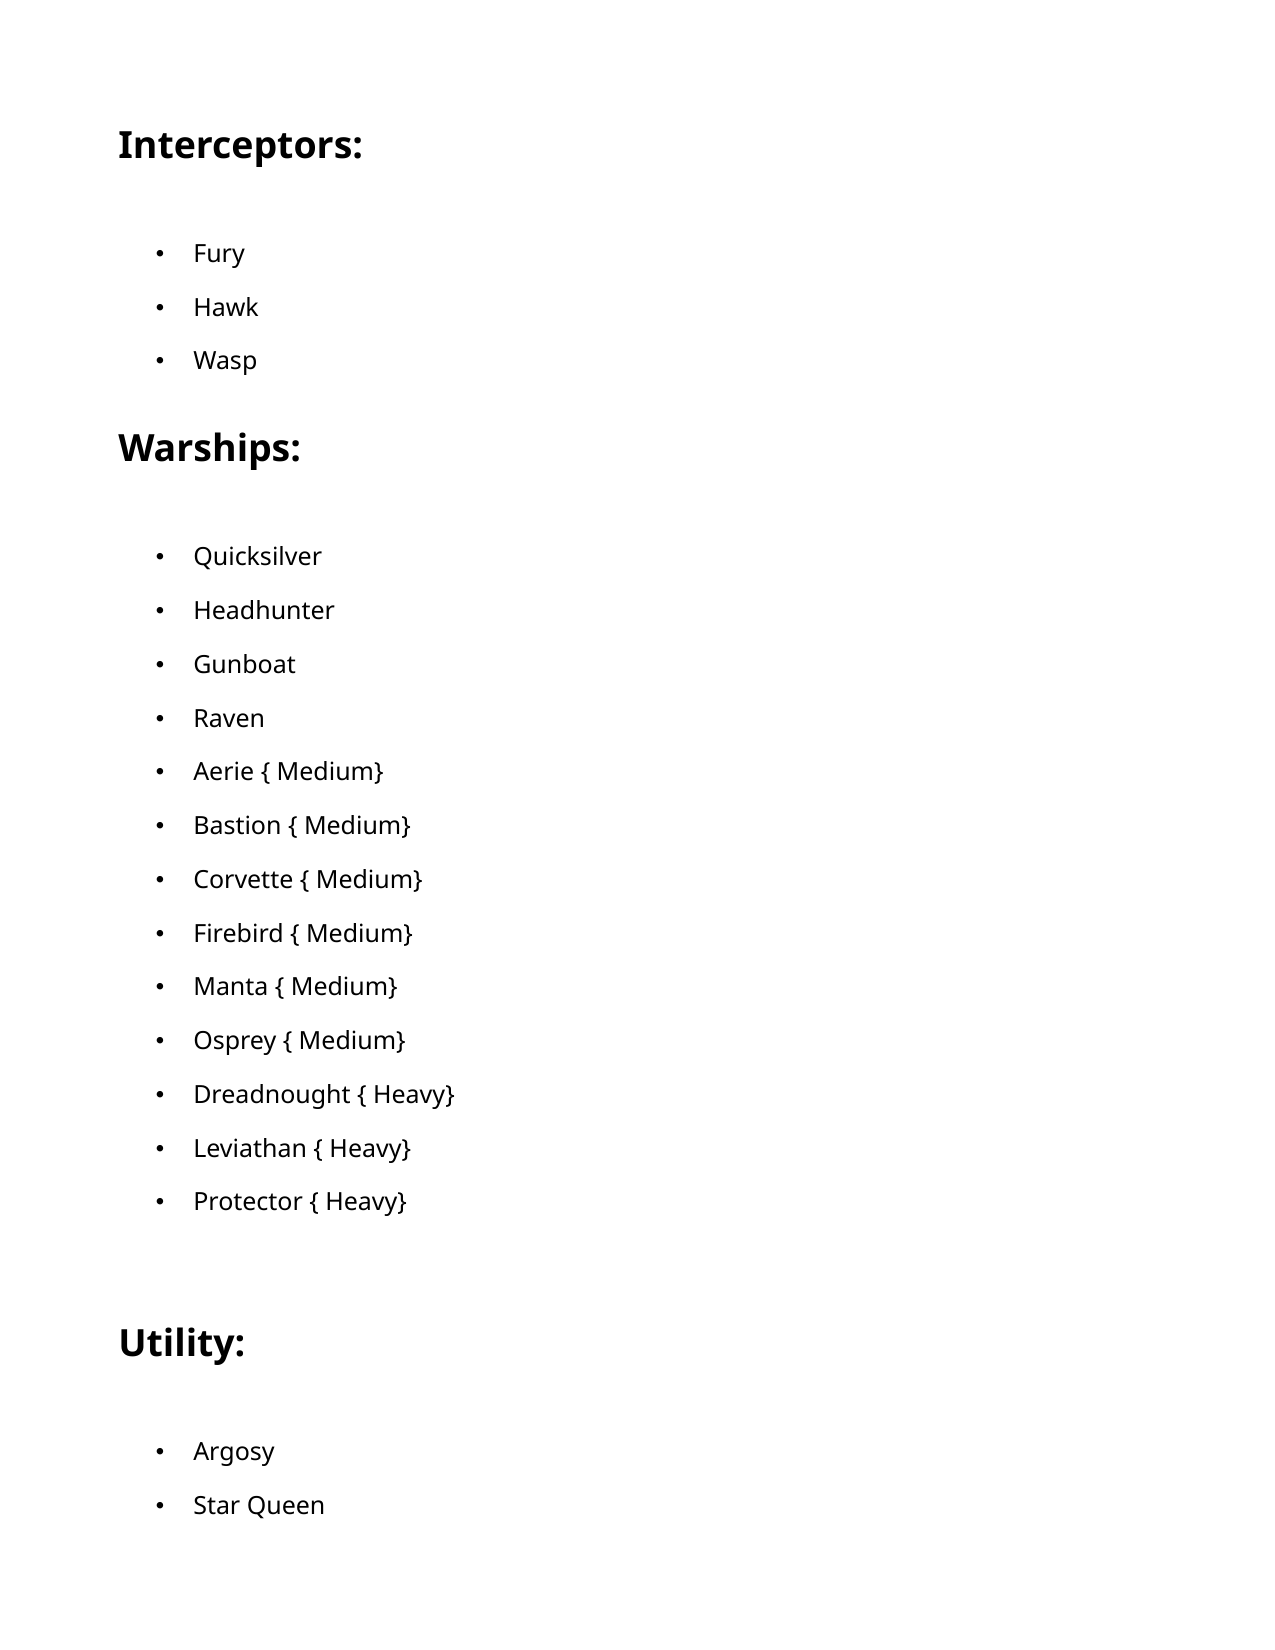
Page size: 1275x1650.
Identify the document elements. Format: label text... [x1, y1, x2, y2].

list Quicksilver [156, 539, 1157, 573]
list Firebird { Medium} [156, 915, 1157, 949]
list Manta { Medium} [156, 969, 1157, 1003]
list Star Queen [156, 1487, 1157, 1522]
list Fury [156, 235, 1157, 269]
list Headhunter [156, 593, 1157, 627]
list Osprey { Medium} [156, 1023, 1157, 1057]
list Dreadnought { Heavy} [156, 1076, 1157, 1111]
list Raven [156, 700, 1157, 734]
subtitle Interceptors: [118, 118, 1157, 169]
list Protector { Heavy} [156, 1184, 1157, 1218]
list Corvette { Medium} [156, 861, 1157, 896]
list Hawk [156, 289, 1157, 323]
subtitle Warships: [118, 422, 1157, 473]
list Argosy [156, 1434, 1157, 1468]
list Bastion { Medium} [156, 808, 1157, 842]
subtitle Utility: [118, 1316, 1157, 1367]
list Gunboat [156, 646, 1157, 681]
list Aerie { Medium} [156, 754, 1157, 788]
list Wasp [156, 343, 1157, 377]
list Leviathan { Heavy} [156, 1130, 1157, 1164]
